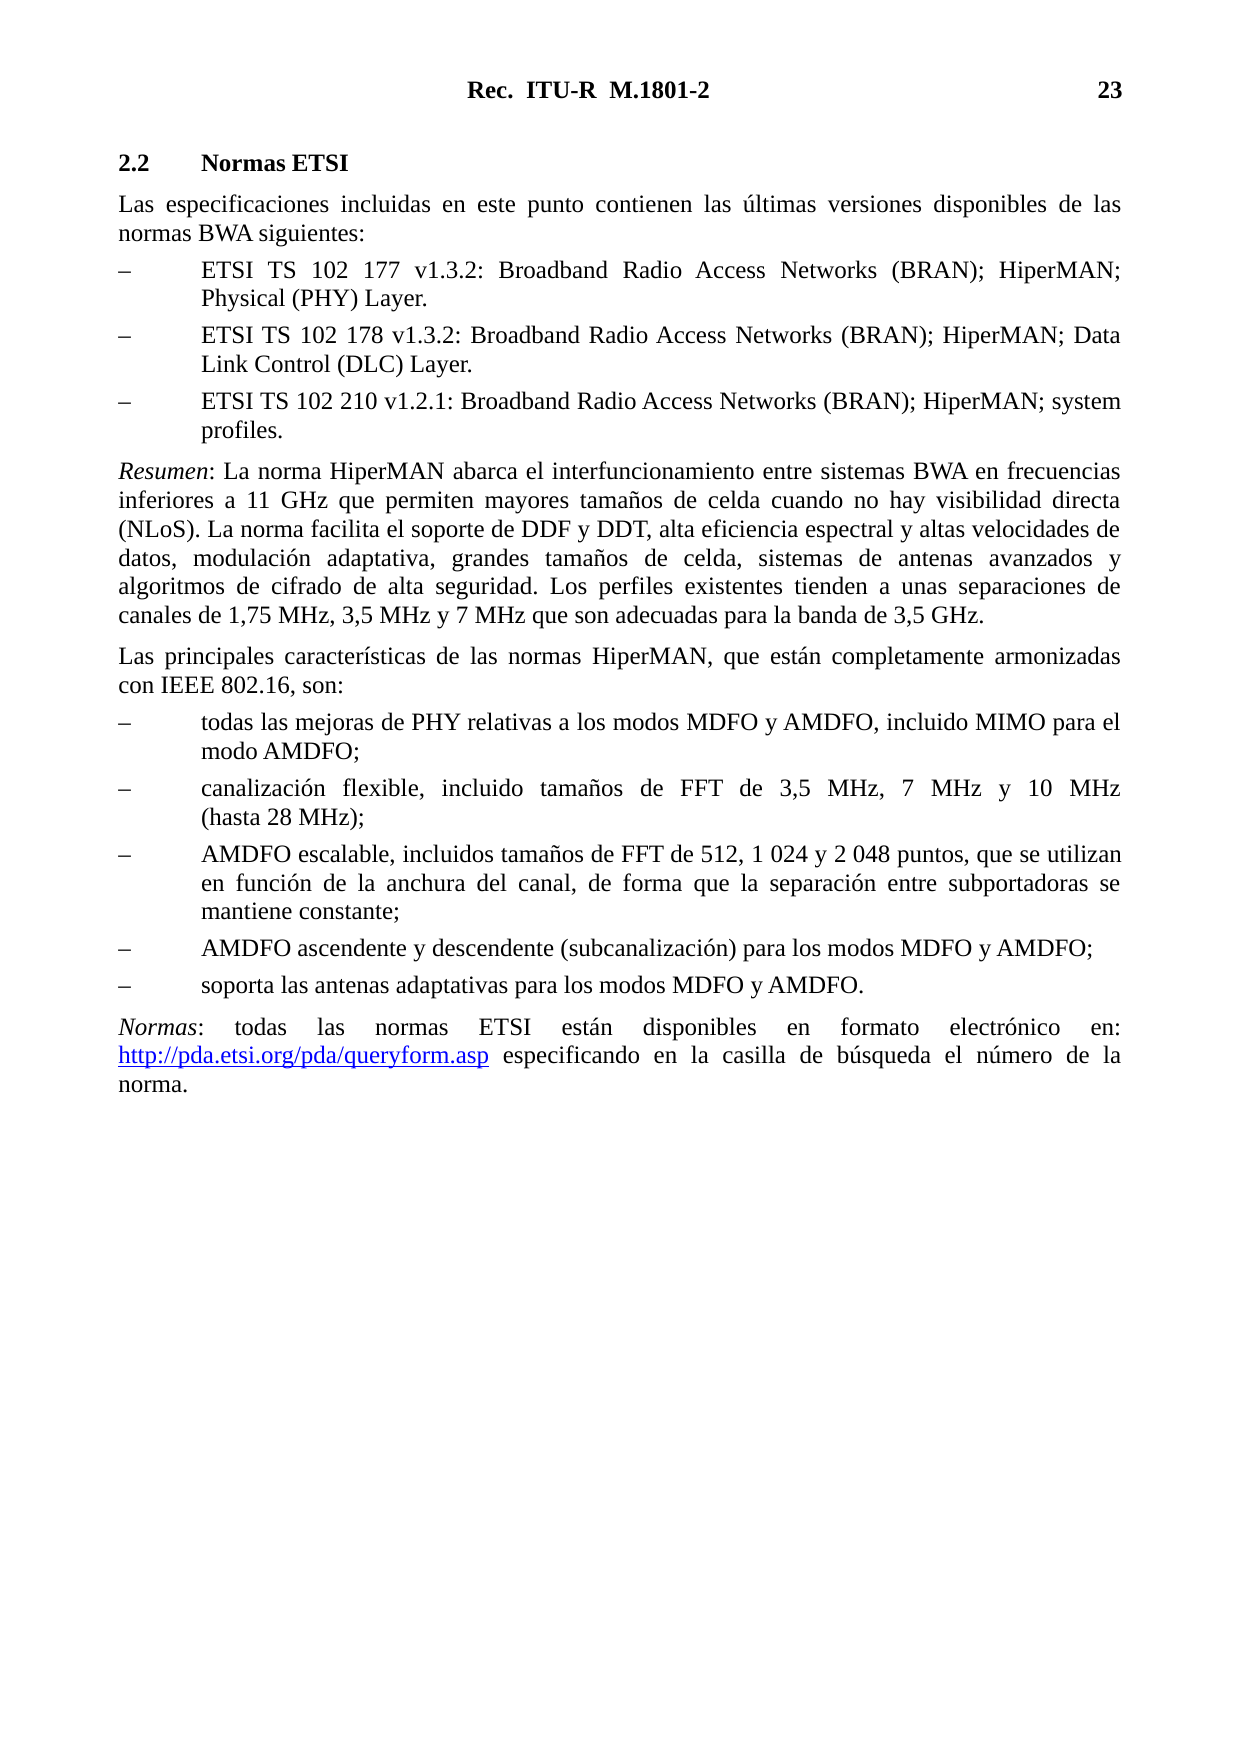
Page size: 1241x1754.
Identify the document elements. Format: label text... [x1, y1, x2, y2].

text Las principales características de las normas HiperMAN, que están completamente armonizadas con IEEE 802.16, son: [118, 641, 1122, 699]
text Normas: todas las normas ETSI están disponibles en formato electrónico en: http://pda.etsi.org/pda/queryform.asp especificando en la casilla de búsqueda el número de la norma. [118, 1012, 1122, 1098]
text – ETSI TS 102 210 v1.2.1: Broadband Radio Access Networks (BRAN); HiperMAN; system profiles. [118, 386, 1122, 444]
text – ETSI TS 102 178 v1.3.2: Broadband Radio Access Networks (BRAN); HiperMAN; Data Link Control (DLC) Layer. [118, 321, 1122, 378]
subtitle 2.2 Normas ETSI [118, 148, 1122, 176]
text – canalización flexible, incluido tamaños de FFT de 3,5 MHz, 7 MHz y 10 MHz (hasta 28 MHz); [118, 773, 1122, 831]
text – AMDFO escalable, incluidos tamaños de FFT de 512, 1 024 y 2 048 puntos, que se utilizan en función de la anchura del canal, de forma que la separación entre subportadoras se mantiene constante; [118, 839, 1122, 925]
text Resumen: La norma HiperMAN abarca el interfuncionamiento entre sistemas BWA en frecuencias inferiores a 11 GHz que permiten mayores tamaños de celda cuando no hay visibilidad directa (NLoS). La norma facilita el soporte de DDF y DDT, alta eficiencia espectral y altas velocidades de datos, modulación adaptativa, grandes tamaños de celda, sistemas de antenas avanzados y algoritmos de cifrado de alta seguridad. Los perfiles existentes tienden a unas separaciones de canales de 1,75 MHz, 3,5 MHz y 7 MHz que son adecuadas para la banda de 3,5 GHz. [118, 456, 1122, 629]
text – soporta las antenas adaptativas para los modos MDFO y AMDFO. [118, 971, 1122, 999]
text – ETSI TS 102 177 v1.3.2: Broadband Radio Access Networks (BRAN); HiperMAN; Physical (PHY) Layer. [118, 255, 1122, 312]
text – todas las mejoras de PHY relativas a los modos MDFO y AMDFO, incluido MIMO para el modo AMDFO; [118, 707, 1122, 765]
text Las especificaciones incluidas en este punto contienen las últimas versiones disponibles de las normas BWA siguientes: [118, 189, 1122, 246]
text – AMDFO ascendente y descendente (subcanalización) para los modos MDFO y AMDFO; [118, 933, 1122, 962]
